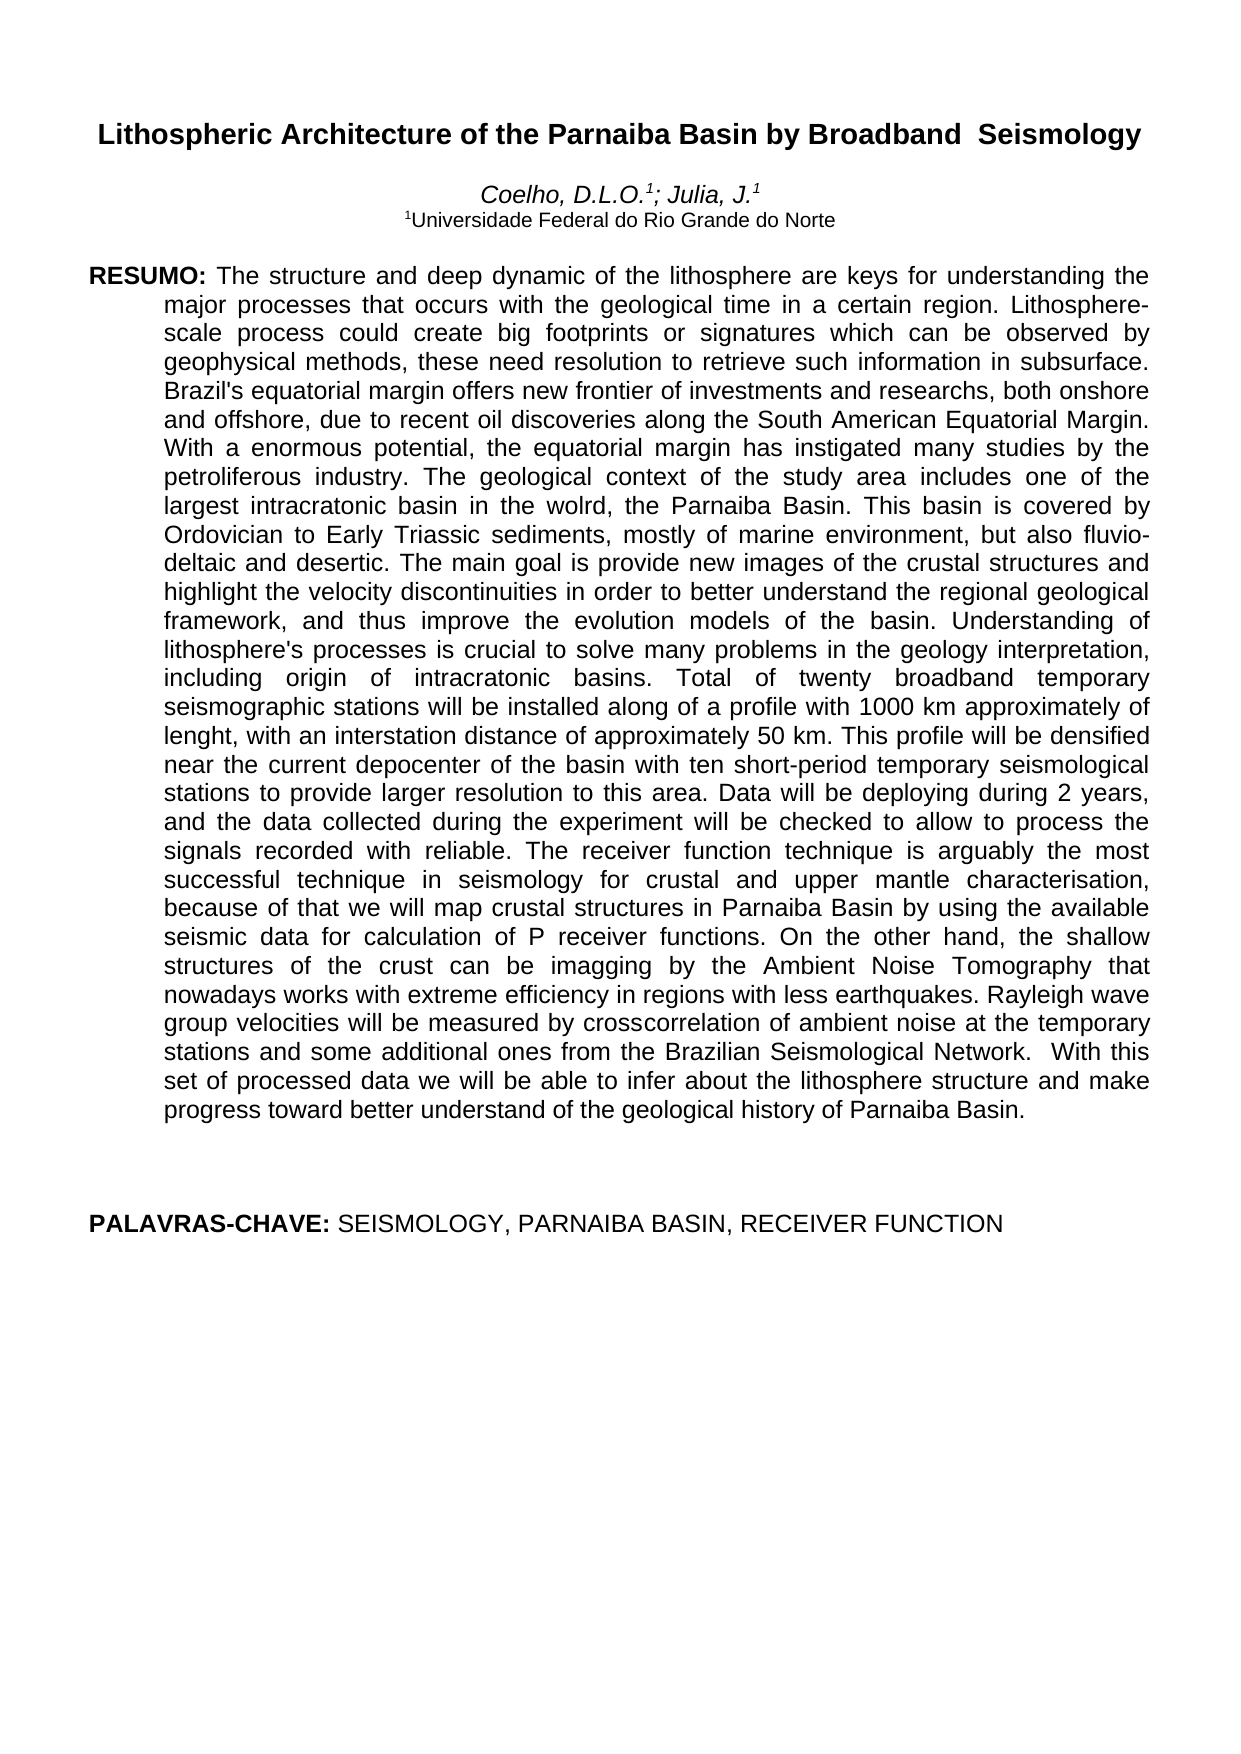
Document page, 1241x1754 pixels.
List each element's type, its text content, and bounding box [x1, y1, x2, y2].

subtitle 1Universidade Federal do Rio Grande do Norte [89, 208, 1152, 232]
subtitle Coelho, D.L.O.1; Julia, J.1 [89, 179, 1152, 208]
subtitle Lithospheric Architecture of the Parnaiba Basin by Broadband Seismology [89, 117, 1152, 151]
subtitle PALAVRAS-CHAVE: SEISMOLOGY, PARNAIBA BASIN, RECEIVER FUNCTION [89, 1209, 1152, 1238]
subtitle RESUMO: The structure and deep dynamic of the lithosphere are keys for understanding the major processes that occurs with the geological time in a certain region. Lithosphere-scale process could create big footprints or signatures which can be observed by geophysical methods, these need resolution to retrieve such information in subsurface. Brazil's equatorial margin offers new frontier of investments and researchs, both onshore and offshore, due to recent oil discoveries along the South American Equatorial Margin. With a enormous potential, the equatorial margin has instigated many studies by the petroliferous industry. The geological context of the study area includes one of the largest intracratonic basin in the wolrd, the Parnaiba Basin. This basin is covered by Ordovician to Early Triassic sediments, mostly of marine environment, but also fluvio-deltaic and desertic. The main goal is provide new images of the crustal structures and highlight the velocity discontinuities in order to better understand the regional geological framework, and thus improve the evolution models of the basin. Understanding of lithosphere's processes is crucial to solve many problems in the geology interpretation, including origin of intracratonic basins. Total of twenty broadband temporary seismographic stations will be installed along of a profile with 1000 km approximately of lenght, with an interstation distance of approximately 50 km. This profile will be densified near the current depocenter of the basin with ten short-period temporary seismological stations to provide larger resolution to this area. Data will be deploying during 2 years, and the data collected during the experiment will be checked to allow to process the signals recorded with reliable. The receiver function technique is arguably the most successful technique in seismology for crustal and upper mantle characterisation, because of that we will map crustal structures in Parnaiba Basin by using the available seismic data for calculation of P receiver functions. On the other hand, the shallow structures of the crust can be imagging by the Ambient Noise Tomography that nowadays works with extreme efficiency in regions with less earthquakes. Rayleigh wave group velocities will be measured by cross­correlation of ambient noise at the temporary stations and some additional ones from the Brazilian Seismological Network. With this set of processed data we will be able to infer about the lithosphere structure and make progress toward better understand of the geological history of Parnaiba Basin. [89, 261, 1152, 1123]
